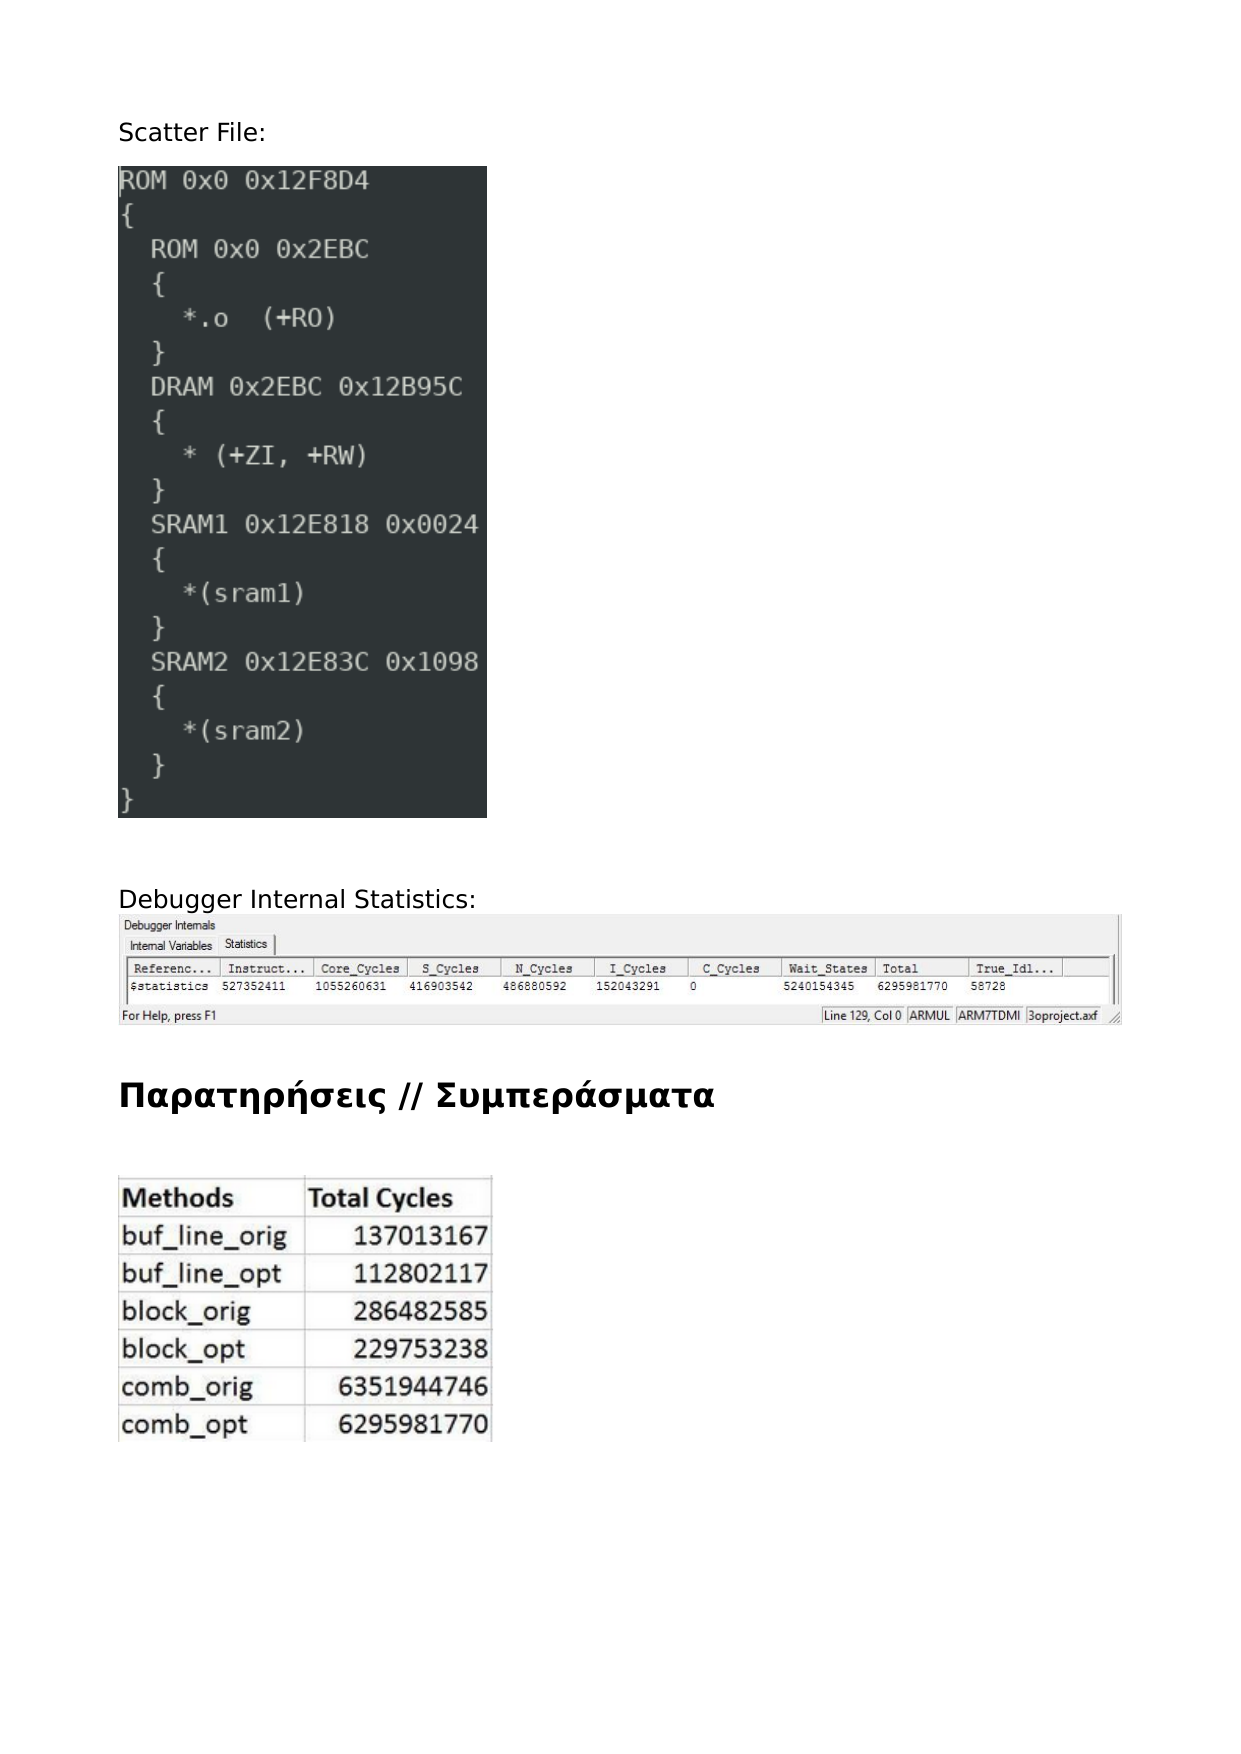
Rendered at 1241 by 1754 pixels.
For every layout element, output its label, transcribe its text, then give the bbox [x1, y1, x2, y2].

picture [118, 166, 487, 818]
subtitle Παρατηρήσεις // Συμπεράσματα [118, 1076, 1122, 1115]
text Scatter File: [118, 118, 1122, 147]
picture [118, 914, 1123, 1026]
text Debugger Internal Statistics: [118, 885, 1122, 914]
picture [118, 1175, 494, 1442]
